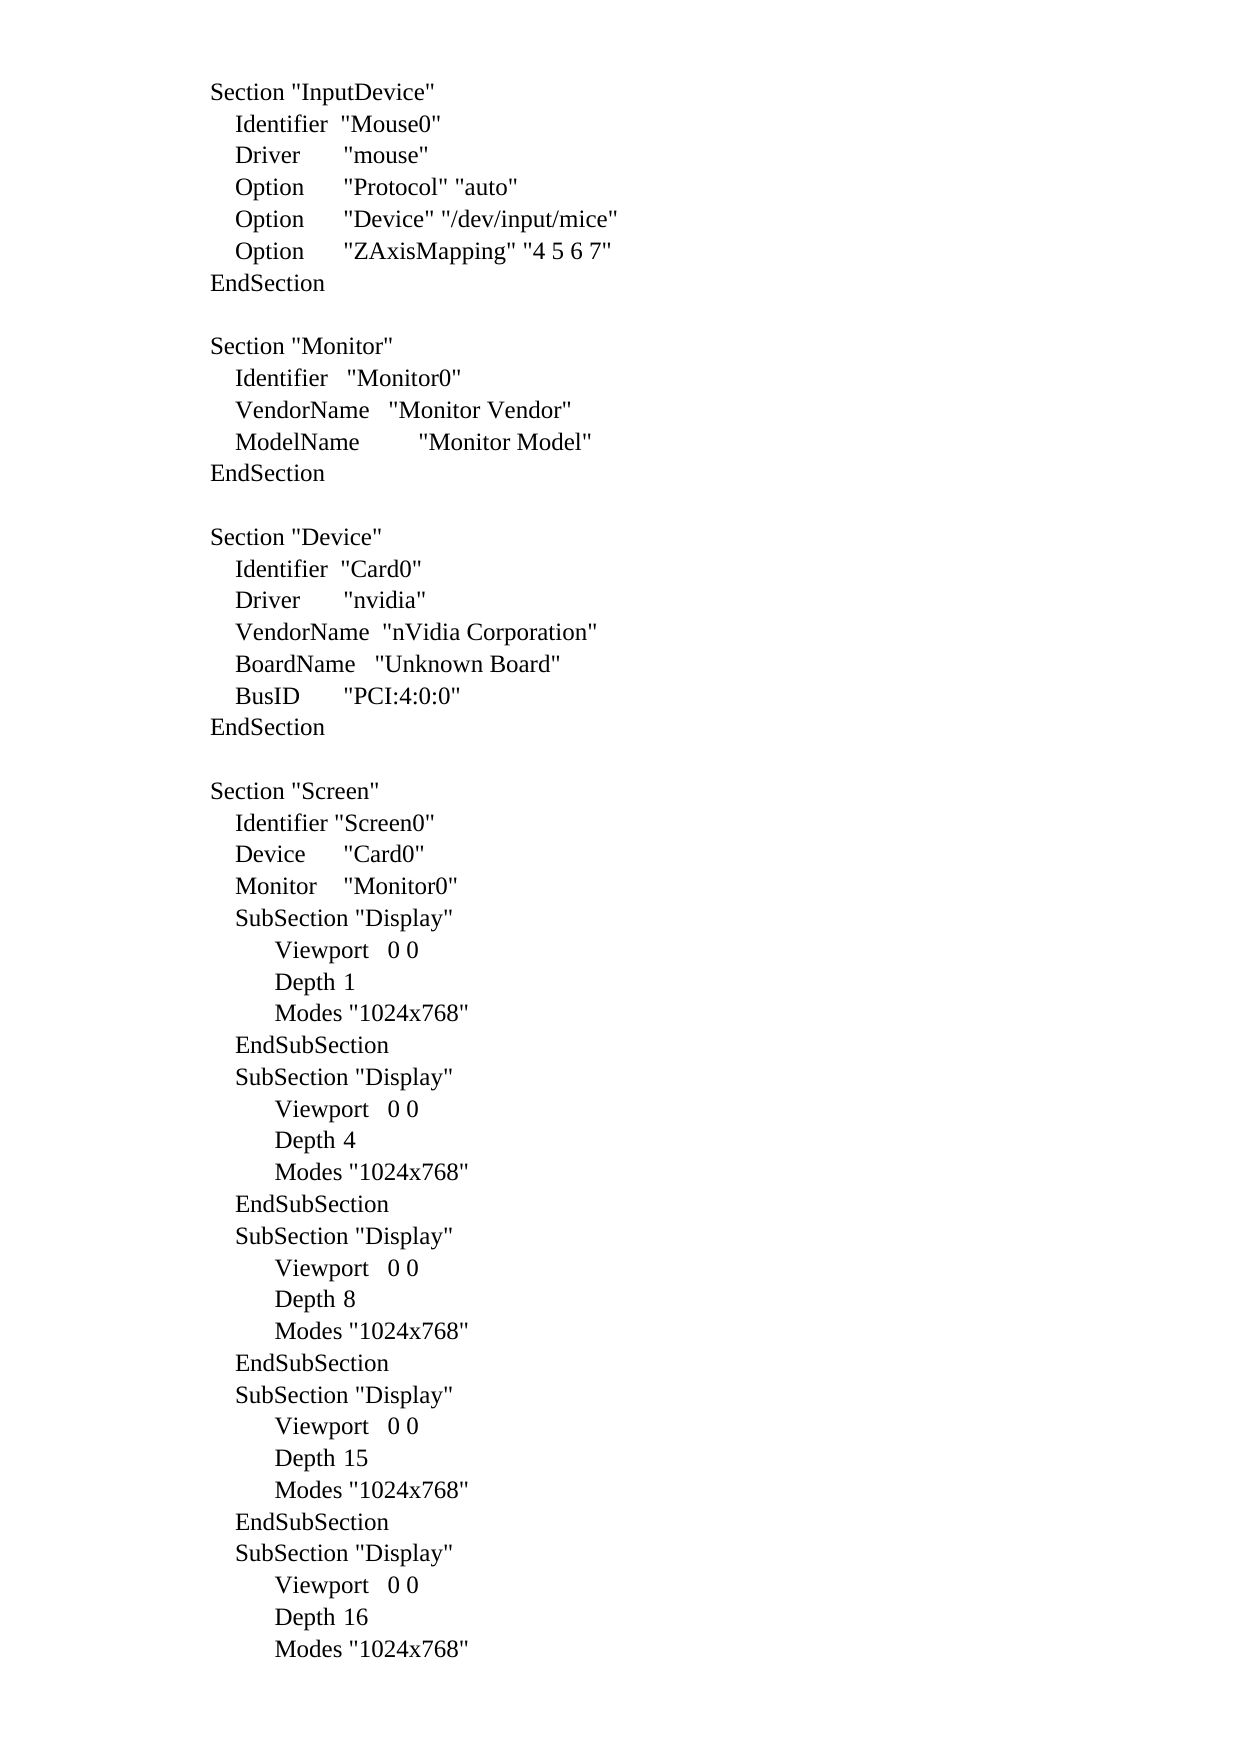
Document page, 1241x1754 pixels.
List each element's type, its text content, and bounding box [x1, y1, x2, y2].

text Viewport 0 0 [118, 1254, 1122, 1281]
text Identifier "Mouse0" [118, 110, 1122, 138]
text Viewport 0 0 [118, 936, 1122, 964]
text Depth 4 [118, 1127, 1122, 1154]
text EndSubSection [118, 1349, 1122, 1377]
text Identifier "Screen0" [118, 809, 1122, 837]
text Modes "1024x768" [118, 1635, 1122, 1663]
text Section "Monitor" [118, 332, 1122, 360]
text Identifier "Monitor0" [118, 364, 1122, 392]
text Monitor "Monitor0" [118, 872, 1122, 900]
text Section "InputDevice" [118, 78, 1122, 106]
text Identifier "Card0" [118, 555, 1122, 582]
text SubSection "Display" [118, 1381, 1122, 1408]
text VendorName "nVidia Corporation" [118, 618, 1122, 646]
text EndSection [118, 269, 1122, 296]
text EndSubSection [118, 1508, 1122, 1536]
text EndSubSection [118, 1031, 1122, 1059]
text ModelName "Monitor Model" [118, 428, 1122, 455]
text BoardName "Unknown Board" [118, 650, 1122, 678]
text Viewport 0 0 [118, 1412, 1122, 1440]
text Modes "1024x768" [118, 1476, 1122, 1504]
text Driver "mouse" [118, 142, 1122, 169]
text BusID "PCI:4:0:0" [118, 682, 1122, 709]
text Depth 8 [118, 1285, 1122, 1313]
text VendorName "Monitor Vendor" [118, 396, 1122, 423]
text EndSection [118, 713, 1122, 741]
text Device "Card0" [118, 841, 1122, 868]
text Section "Device" [118, 523, 1122, 551]
text Viewport 0 0 [118, 1571, 1122, 1599]
text Modes "1024x768" [118, 1317, 1122, 1345]
text Option "Protocol" "auto" [118, 173, 1122, 201]
text SubSection "Display" [118, 1063, 1122, 1091]
text SubSection "Display" [118, 904, 1122, 932]
text Modes "1024x768" [118, 1158, 1122, 1186]
text Depth 1 [118, 968, 1122, 995]
text EndSection [118, 459, 1122, 487]
text Depth 15 [118, 1444, 1122, 1472]
text Option "ZAxisMapping" "4 5 6 7" [118, 237, 1122, 265]
text EndSubSection [118, 1190, 1122, 1218]
text SubSection "Display" [118, 1222, 1122, 1249]
text Viewport 0 0 [118, 1095, 1122, 1122]
text SubSection "Display" [118, 1539, 1122, 1567]
text Section "Screen" [118, 777, 1122, 805]
text Depth 16 [118, 1603, 1122, 1631]
text Option "Device" "/dev/input/mice" [118, 205, 1122, 233]
text Modes "1024x768" [118, 999, 1122, 1027]
text Driver "nvidia" [118, 586, 1122, 614]
